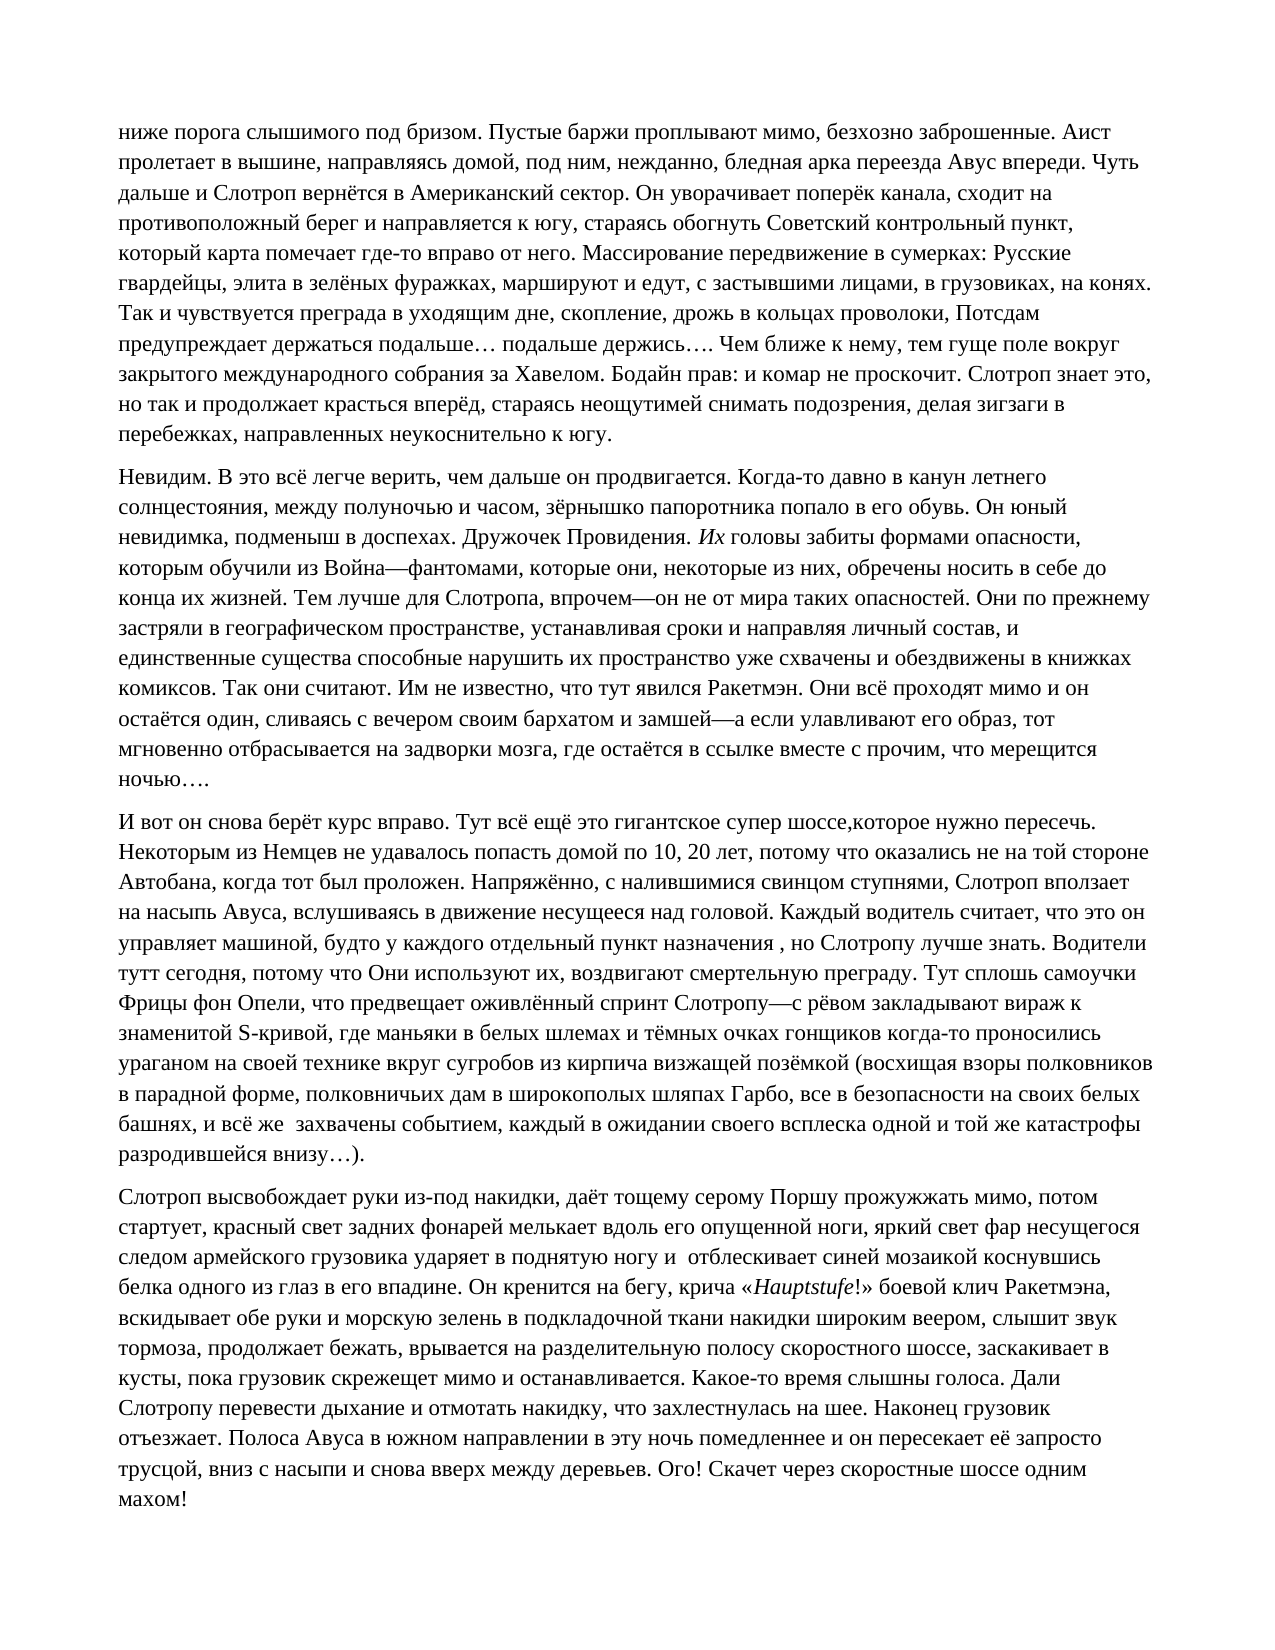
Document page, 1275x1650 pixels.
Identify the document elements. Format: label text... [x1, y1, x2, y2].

text Слотроп высвобождает руки из-под накидки, даёт тощему серому Поршу прожужжать мимо, потом стартует, красный свет задних фонарей мелькает вдоль его опущенной ноги, яркий свет фар несущегося следом армейского грузовика ударяет в поднятую ногу и отблескивает синей мозаикой коснувшись белка одного из глаз в его впадине. Он кренится на бегу, крича «Hauptstufe!» боевой клич Ракетмэна, вскидывает обе руки и морскую зелень в подкладочной ткани накидки широким веером, слышит звук тормоза, продолжает бежать, врывается на разделительную полосу скоростного шоссе, заскакивает в кусты, пока грузовик скрежещет мимо и останавливается. Какое-то время слышны голоса. Дали Слотропу перевести дыхание и отмотать накидку, что захлестнулась на шее. Наконец грузовик отъезжает. Полоса Авуса в южном направлении в эту ночь помедленнее и он пересекает её запросто трусцой, вниз с насыпи и снова вверх между деревьев. Ого! Скачет через скоростные шоссе одним махом! [118, 1183, 1157, 1511]
text И вот он снова берёт курс вправо. Тут всё ещё это гигантское супер шоссе,которое нужно пересечь. Некоторым из Немцев не удавалось попасть домой по 10, 20 лет, потому что оказались не на той стороне Автобана, когда тот был проложен. Напряжённо, с налившимися свинцом ступнями, Слотроп вползает на насыпь Авуса, вслушиваясь в движение несущееся над головой. Каждый водитель считает, что это он управляет машиной, будто у каждого отдельный пункт назначения , но Слотропу лучше знать. Водители тутт сегодня, потому что Они используют их, воздвигают смертельную преграду. Тут сплошь самоучки Фрицы фон Опели, что предвещает оживлённый спринт Слотропу—с рёвом закладывают вираж к знаменитой S-кривой, где маньяки в белых шлемах и тёмных очках гонщиков когда-то проносились ураганом на своей технике вкруг сугробов из кирпича визжащей позёмкой (восхищая взоры полковников в парадной форме, полковничьих дам в широкополых шляпах Гарбо, все в безопасности на своих белых башнях, и всё же захвачены событием, каждый в ожидании своего всплеска одной и той же катастрофы разродившейся внизу…). [118, 808, 1157, 1166]
text Невидим. В это всё легче верить, чем дальше он продвигается. Когда-то давно в канун летнего солнцестояния, между полуночью и часом, зёрнышко папоротника попало в его обувь. Он юный невидимка, подменыш в доспехах. Дружочек Провидения. Их головы забиты формами опасности, которым обучили из Война—фантомами, которые они, некоторые из них, обречены носить в себе до конца их жизней. Тем лучше для Слотропа, впрочем—он не от мира таких опасностей. Они по прежнему застряли в географическом пространстве, устанавливая сроки и направляя личный состав, и единственные существа способные нарушить их пространство уже схвачены и обездвижены в книжках комиксов. Так они считают. Им не известно, что тут явился Ракетмэн. Они всё проходят мимо и он остаётся один, сливаясь с вечером своим бархатом и замшей—а если улавливают его образ, тот мгновенно отбрасывается на задворки мозга, где остаётся в ссылке вместе с прочим, что мерещится ночью…. [118, 463, 1157, 791]
text ниже порога слышимого под бризом. Пустые баржи проплывают мимо, безхозно заброшенные. Аист пролетает в вышине, направляясь домой, под ним, нежданно, бледная арка переезда Авус впереди. Чуть дальше и Слотроп вернётся в Американский сектор. Он уворачивает поперёк канала, сходит на противоположный берег и направляется к югу, стараясь обогнуть Советский контрольный пункт, который карта помечает где-то вправо от него. Массирование передвижение в сумерках: Русские гвардейцы, элита в зелёных фуражках, маршируют и едут, с застывшими лицами, в грузовиках, на конях. Так и чувствуется преграда в уходящим дне, скопление, дрожь в кольцах проволоки, Потсдам предупреждает держаться подальше… подальше держись…. Чем ближе к нему, тем гуще поле вокруг закрытого международного собрания за Хавелом. Бодайн прав: и комар не проскочит. Слотроп знает это, но так и продолжает красться вперёд, стараясь неощутимей снимать подозрения, делая зигзаги в перебежках, направленных неукоснительно к югу. [118, 118, 1157, 447]
